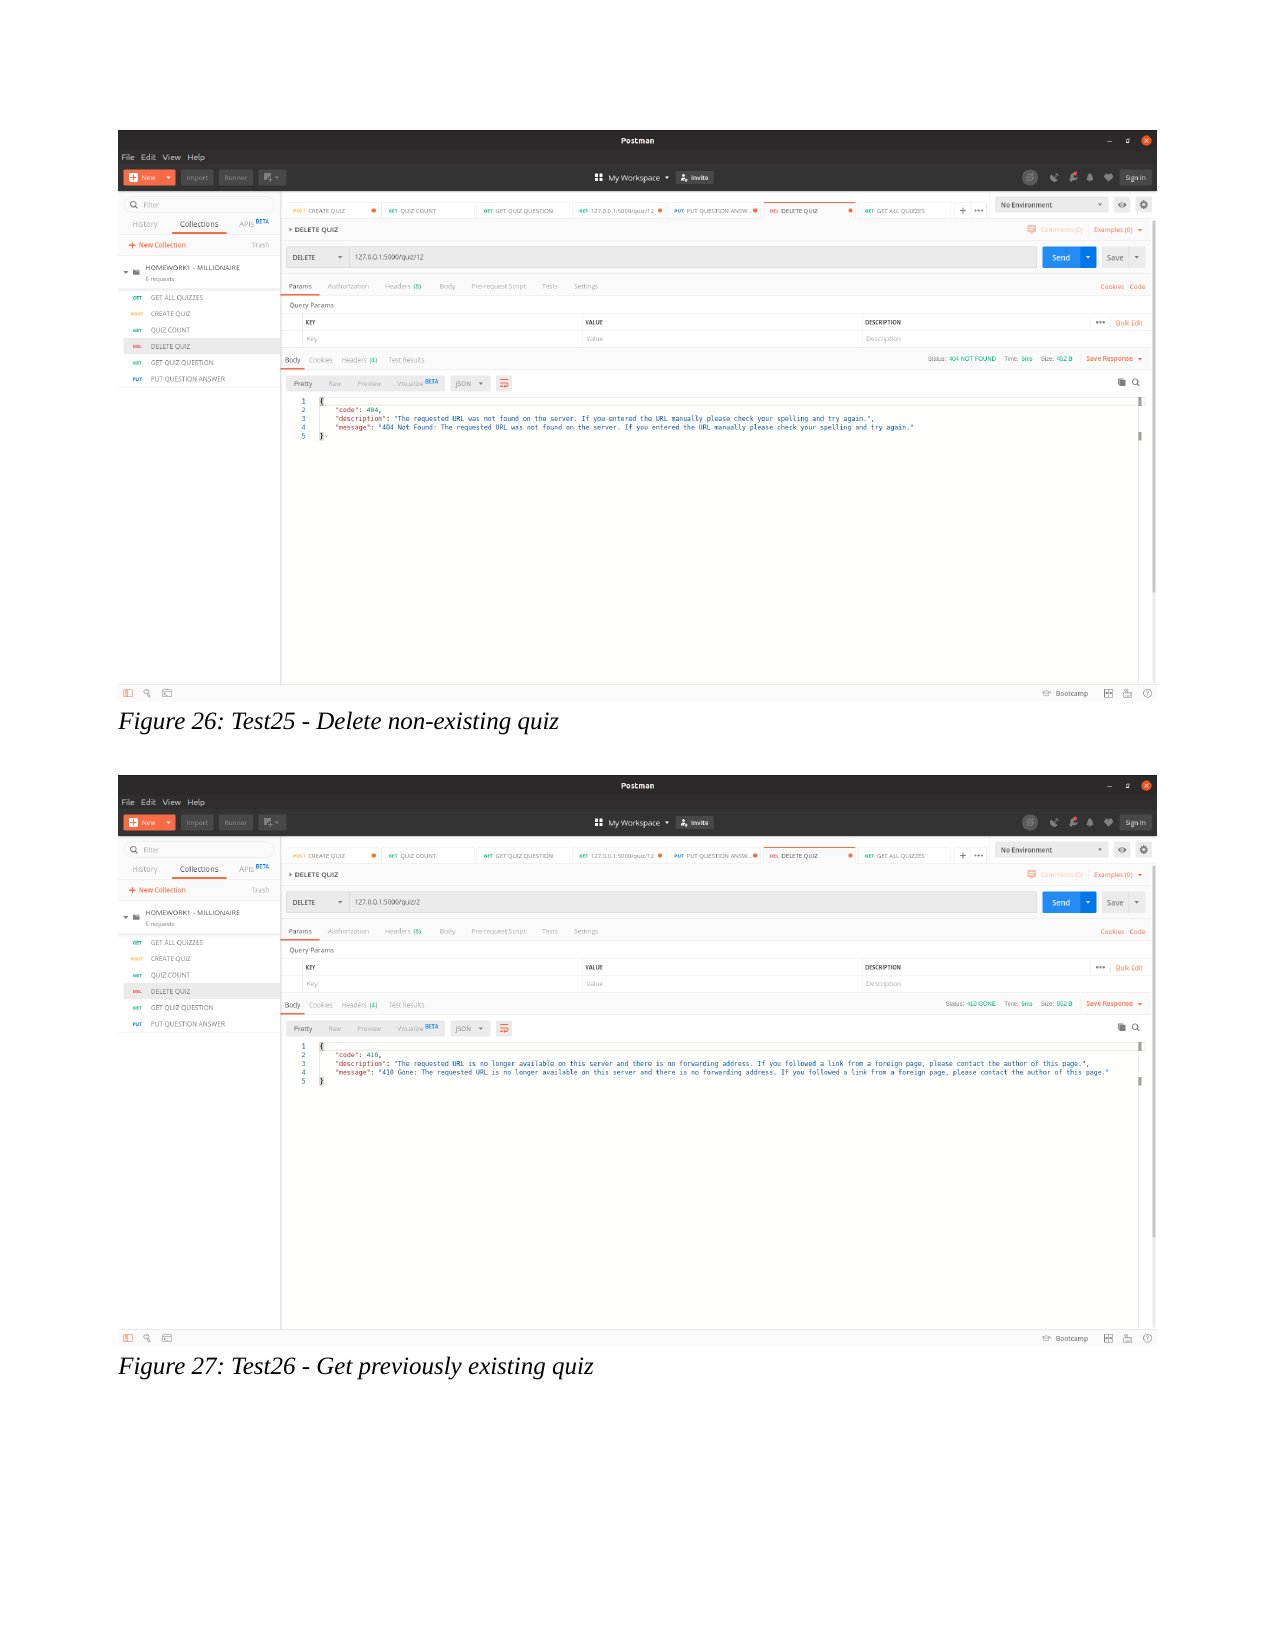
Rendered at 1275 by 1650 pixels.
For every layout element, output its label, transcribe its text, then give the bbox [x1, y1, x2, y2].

picture [118, 775, 1157, 1346]
picture [118, 130, 1157, 701]
text Figure 26: Test25 - Delete non-existing quiz [118, 701, 1157, 734]
text Figure 27: Test26 - Get previously existing quiz [118, 1346, 1157, 1379]
